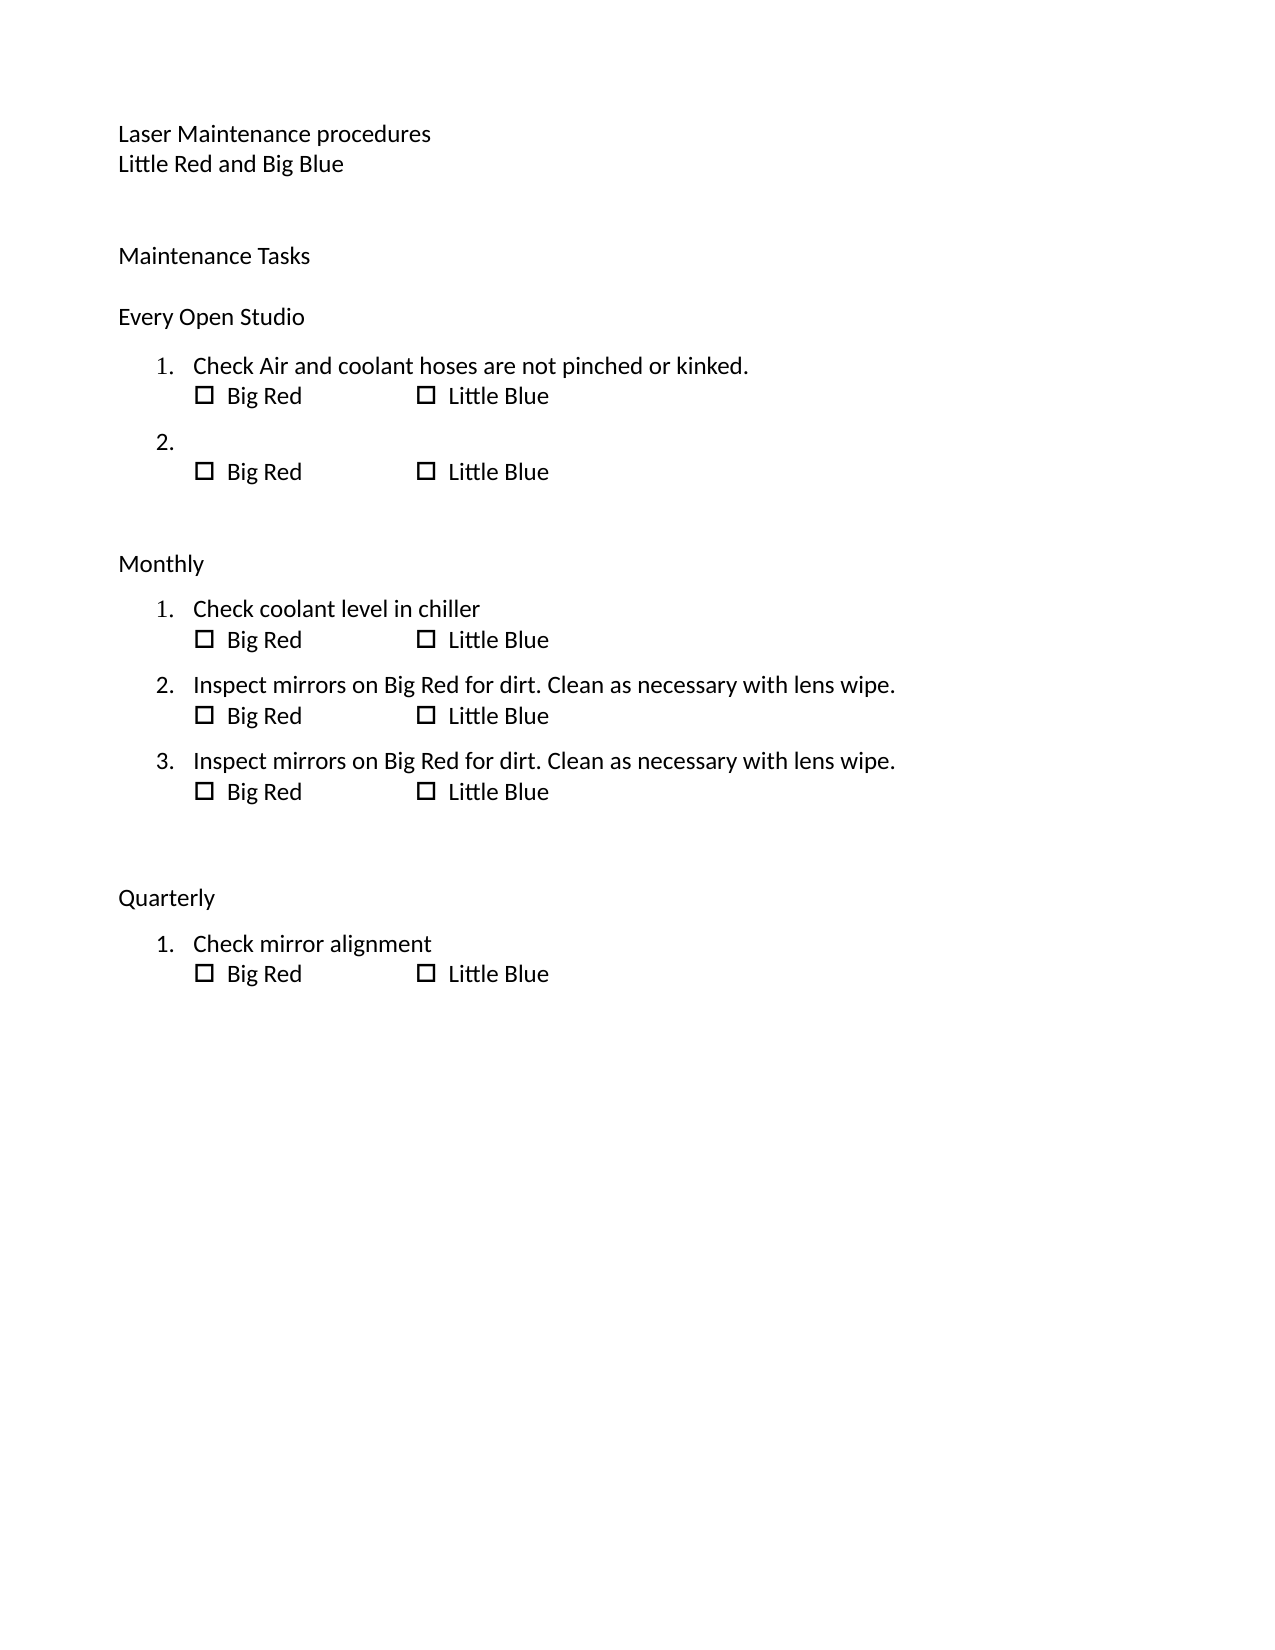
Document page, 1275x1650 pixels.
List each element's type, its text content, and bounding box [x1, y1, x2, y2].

list Check mirror alignment □ Big Red □ Little Blue [156, 928, 1157, 989]
list Check coolant level in chiller □ Big Red □ Little Blue [156, 593, 1157, 654]
list Inspect mirrors on Big Red for dirt. Clean as necessary with lens wipe. □ Big Red □ Little Blue [156, 746, 1157, 807]
list □ Big Red □ Little Blue [156, 426, 1157, 487]
list Check Air and coolant hoses are not pinched or kinked. □ Big Red □ Little Blue [156, 350, 1157, 411]
text Quarterly [118, 883, 1157, 913]
list Inspect mirrors on Big Red for dirt. Clean as necessary with lens wipe. □ Big Red □ Little Blue [156, 669, 1157, 731]
text Every Open Studio [118, 301, 1157, 332]
text Maintenance Tasks [118, 240, 1157, 271]
text Little Red and Big Blue [118, 149, 1157, 179]
text Monthly [118, 548, 1157, 578]
text Laser Maintenance procedures [118, 118, 1157, 149]
